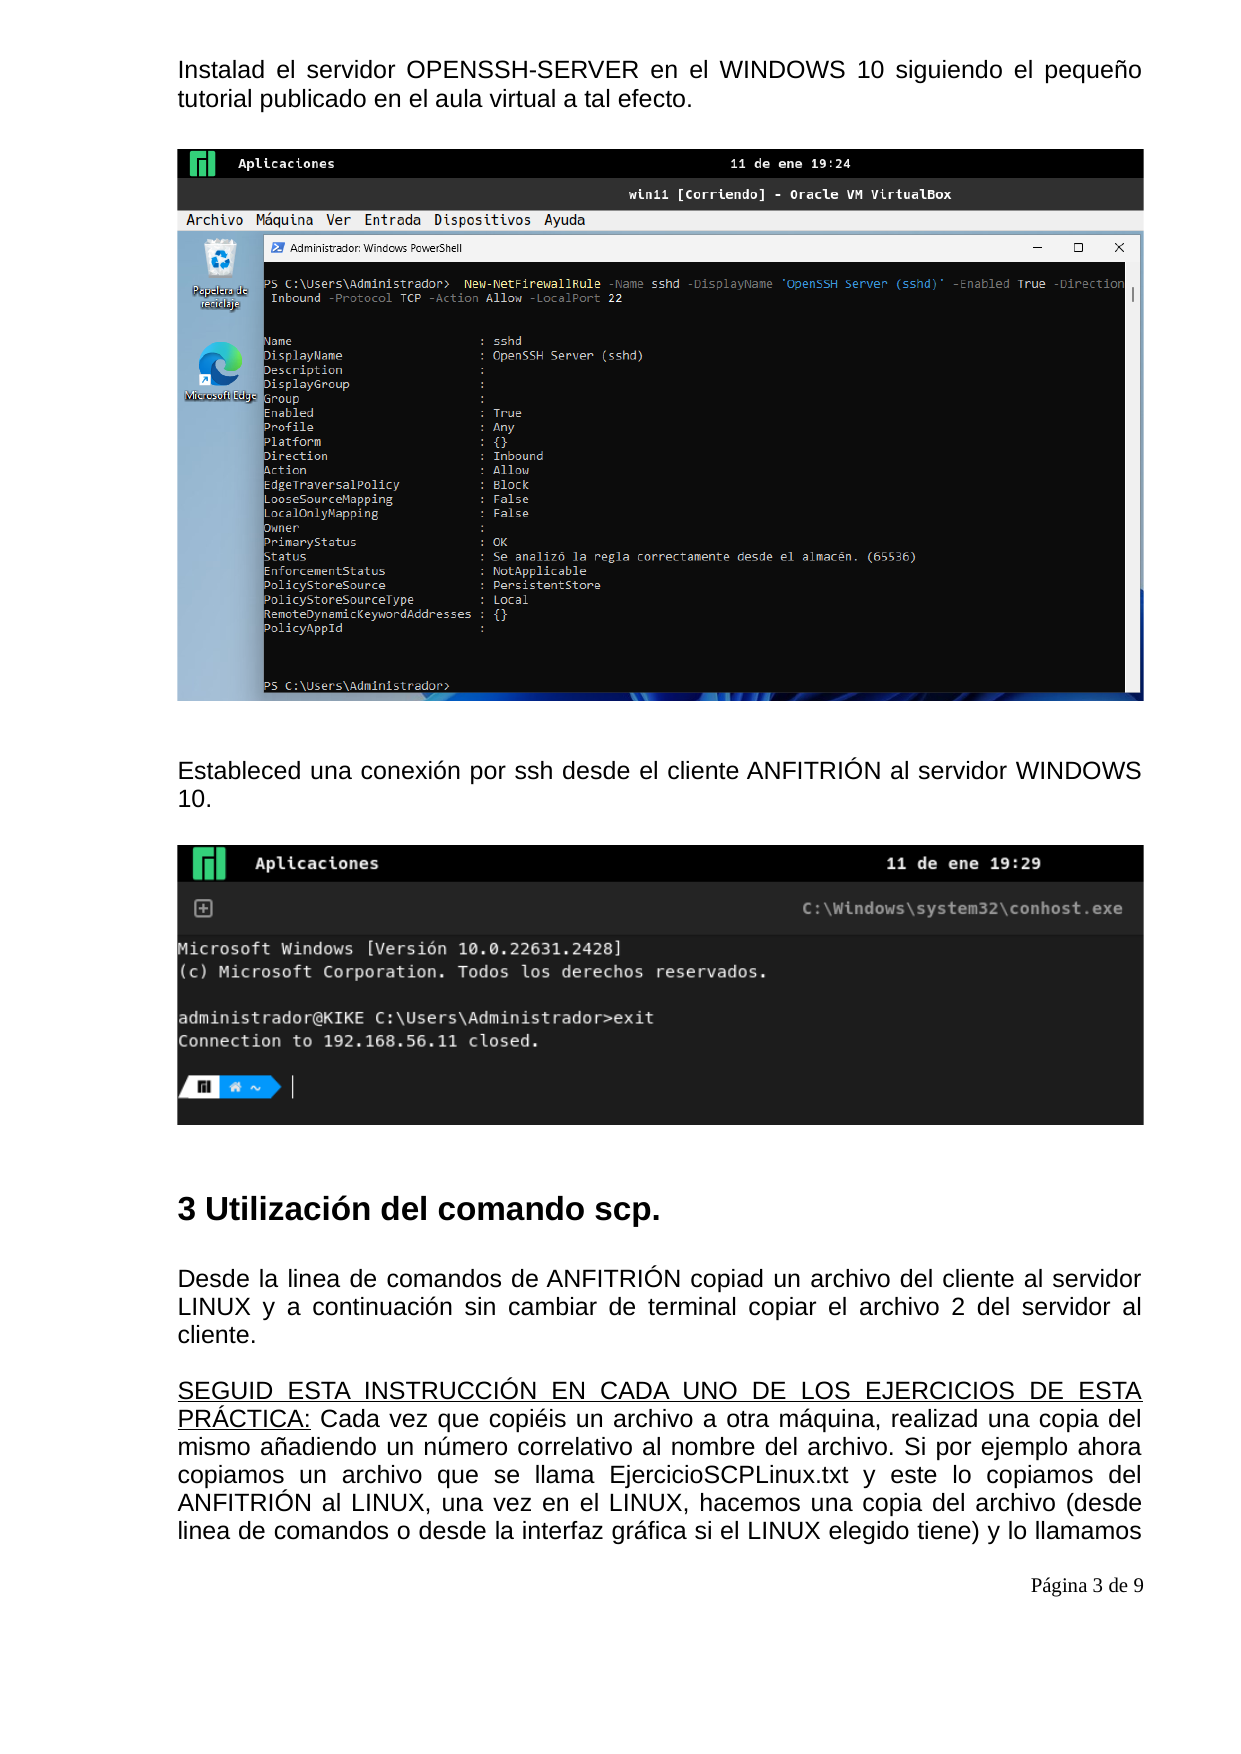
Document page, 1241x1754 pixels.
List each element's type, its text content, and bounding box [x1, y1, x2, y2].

text Estableced una conexión por ssh desde el cliente ANFITRIÓN al servidor WINDOWS 10. [177, 757, 1144, 813]
text 3 Utilización del comando scp. [177, 1190, 1144, 1227]
picture [177, 845, 1144, 1125]
text Instalad el servidor OPENSSH-SERVER en el WINDOWS 10 siguiendo el pequeño tutorial publicado en el aula virtual a tal efecto. [177, 56, 1144, 112]
text Desde la linea de comandos de ANFITRIÓN copiad un archivo del cliente al servidor LINUX y a continuación sin cambiar de terminal copiar el archivo 2 del servidor al cliente. [177, 1264, 1144, 1348]
text SEGUID ESTA INSTRUCCIÓN EN CADA UNO DE LOS EJERCICIOS DE ESTA PRÁCTICA: Cada vez que copiéis un archivo a otra máquina, realizad una copia del mismo añadiendo un número correlativo al nombre del archivo. Si por ejemplo ahora copiamos un archivo que se llama EjercicioSCPLinux.txt y este lo copiamos del ANFITRIÓN al LINUX, una vez en el LINUX, hacemos una copia del archivo (desde linea de comandos o desde la interfaz gráfica si el LINUX elegido tiene) y lo llamamos [177, 1376, 1144, 1544]
picture [177, 149, 1144, 701]
